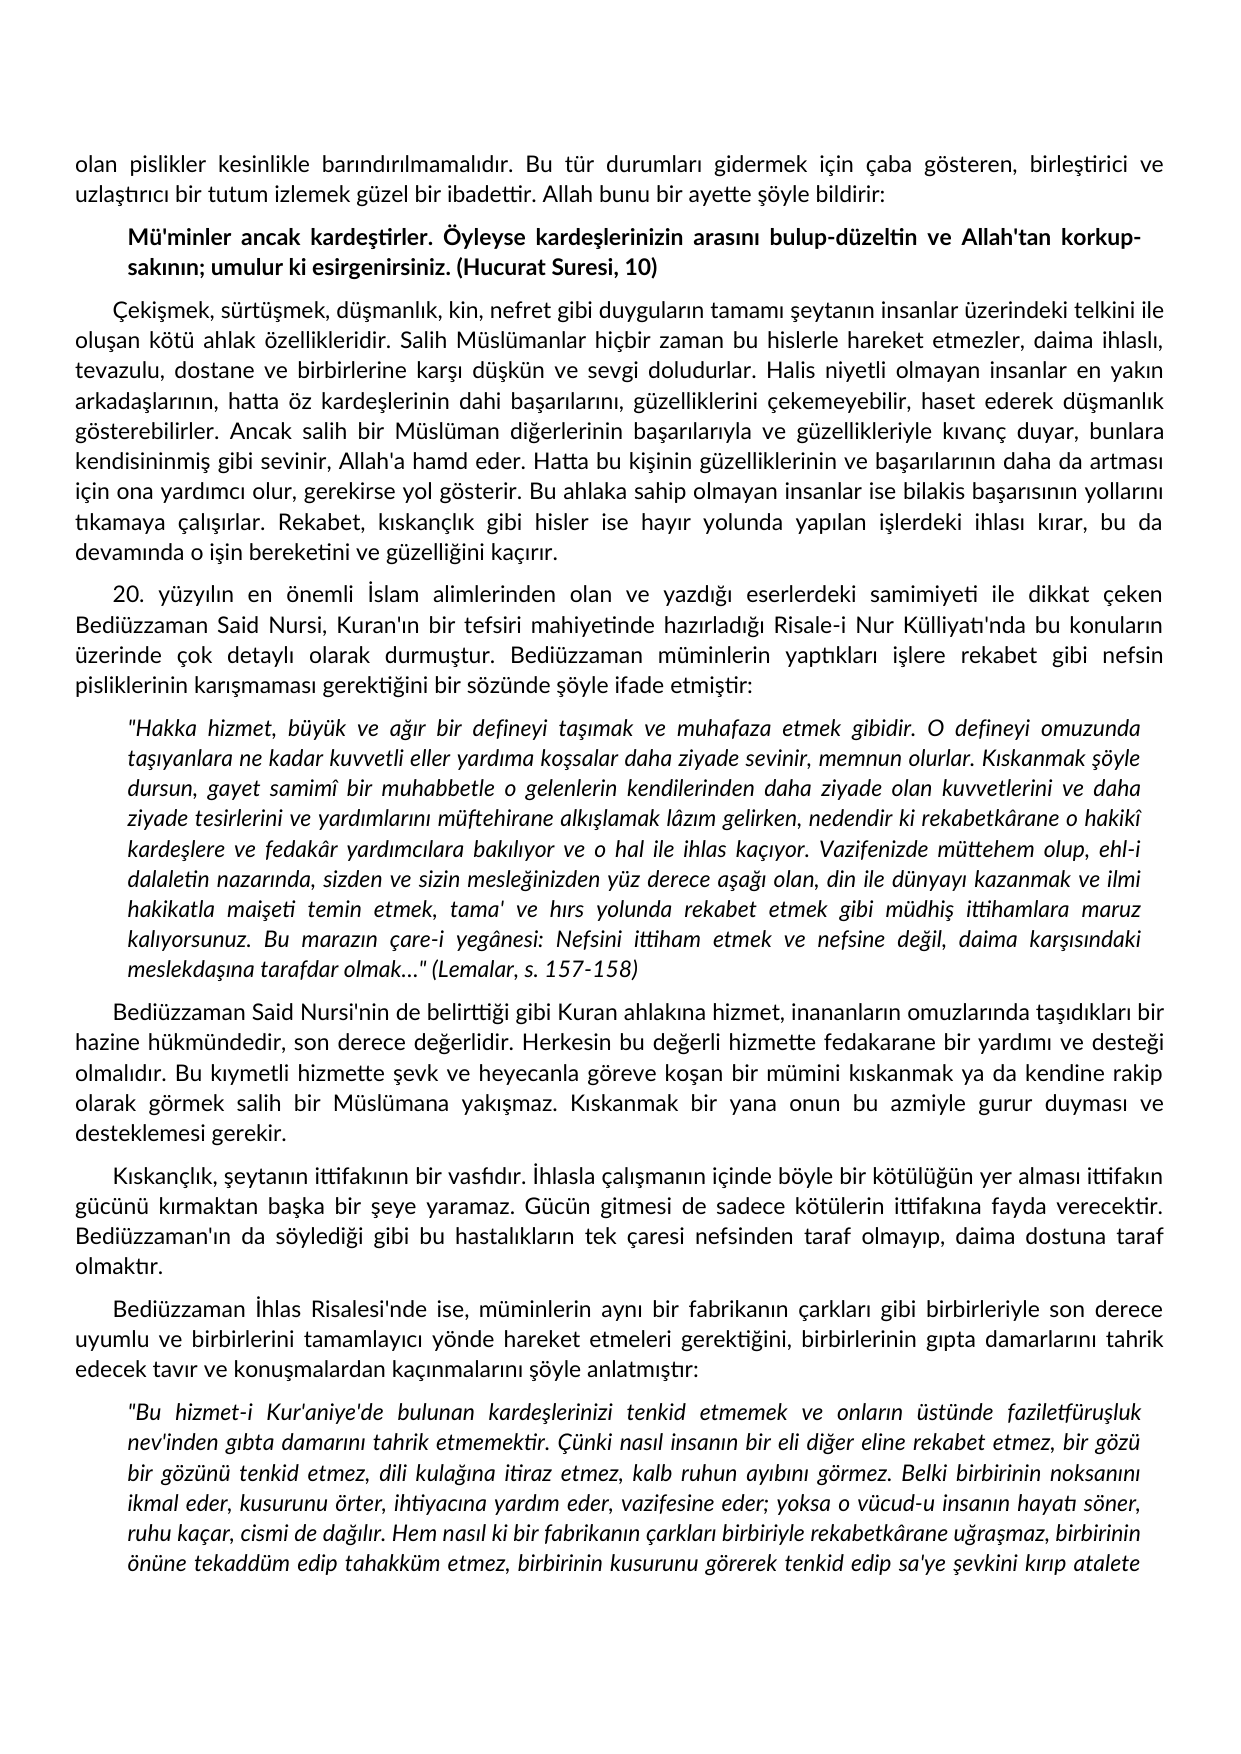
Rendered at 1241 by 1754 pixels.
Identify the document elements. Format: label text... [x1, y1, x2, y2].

text Çekişmek, sürtüşmek, düşmanlık, kin, nefret gibi duyguların tamamı şeytanın insanlar üzerindeki telkini ile oluşan kötü ahlak özellikleridir. Salih Müslümanlar hiçbir zaman bu hislerle hareket etmezler, daima ihlaslı, tevazulu, dostane ve birbirlerine karşı düşkün ve sevgi doludurlar. Halis niyetli olmayan insanlar en yakın arkadaşlarının, hatta öz kardeşlerinin dahi başarılarını, güzelliklerini çekemeyebilir, haset ederek düşmanlık gösterebilirler. Ancak salih bir Müslüman diğerlerinin başarılarıyla ve güzellikleriyle kıvanç duyar, bunlara kendisininmiş gibi sevinir, Allah'a hamd eder. Hatta bu kişinin güzelliklerinin ve başarılarının daha da artması için ona yardımcı olur, gerekirse yol gösterir. Bu ahlaka sahip olmayan insanlar ise bilakis başarısının yollarını tıkamaya çalışırlar. Rekabet, kıskançlık gibi hisler ise hayır yolunda yapılan işlerdeki ihlası kırar, bu da devamında o işin bereketini ve güzelliğini kaçırır. [75, 296, 1165, 565]
text "Hakka hizmet, büyük ve ağır bir defineyi taşımak ve muhafaza etmek gibidir. O defineyi omuzunda taşıyanlara ne kadar kuvvetli eller yardıma koşsalar daha ziyade sevinir, memnun olurlar. Kıskanmak şöyle dursun, gayet samimî bir muhabbetle o gelenlerin kendilerinden daha ziyade olan kuvvetlerini ve daha ziyade tesirlerini ve yardımlarını müftehirane alkışlamak lâzım gelirken, nedendir ki rekabetkârane o hakikî kardeşlere ve fedakâr yardımcılara bakılıyor ve o hal ile ihlas kaçıyor. Vazifenizde müttehem olup, ehl-i dalaletin nazarında, sizden ve sizin mesleğinizden yüz derece aşağı olan, din ile dünyayı kazanmak ve ilmi hakikatla maişeti temin etmek, tama' ve hırs yolunda rekabet etmek gibi müdhiş ittihamlara maruz kalıyorsunuz. Bu marazın çare-i yegânesi: Nefsini ittiham etmek ve nefsine değil, daima karşısındaki meslekdaşına tarafdar olmak…" (Lemalar, s. 157-158) [127, 713, 1143, 983]
text Mü'minler ancak kardeştirler. Öyleyse kardeşlerinizin arasını bulup-düzeltin ve Allah'tan korkup-sakının; umulur ki esirgenirsiniz. (Hucurat Suresi, 10) [127, 223, 1143, 281]
text "Bu hizmet-i Kur'aniye'de bulunan kardeşlerinizi tenkid etmemek ve onların üstünde faziletfüruşluk nev'inden gıbta damarını tahrik etmemektir. Çünki nasıl insanın bir eli diğer eline rekabet etmez, bir gözü bir gözünü tenkid etmez, dili kulağına itiraz etmez, kalb ruhun ayıbını görmez. Belki birbirinin noksanını ikmal eder, kusurunu örter, ihtiyacına yardım eder, vazifesine eder; yoksa o vücud-u insanın hayatı söner, ruhu kaçar, cismi de dağılır. Hem nasıl ki bir fabrikanın çarkları birbiriyle rekabetkârane uğraşmaz, birbirinin önüne tekaddüm edip tahakküm etmez, birbirinin kusurunu görerek tenkid edip sa'ye şevkini kırıp atalete [127, 1398, 1143, 1576]
text 20. yüzyılın en önemli İslam alimlerinden olan ve yazdığı eserlerdeki samimiyeti ile dikkat çeken Bediüzzaman Said Nursi, Kuran'ın bir tefsiri mahiyetinde hazırladığı Risale-i Nur Külliyatı'nda bu konuların üzerinde çok detaylı olarak durmuştur. Bediüzzaman müminlerin yaptıkları işlere rekabet gibi nefsin pisliklerinin karışmaması gerektiğini bir sözünde şöyle ifade etmiştir: [75, 580, 1165, 698]
text Kıskançlık, şeytanın ittifakının bir vasfıdır. İhlasla çalışmanın içinde böyle bir kötülüğün yer alması ittifakın gücünü kırmaktan başka bir şeye yaramaz. Gücün gitmesi de sadece kötülerin ittifakına fayda verecektir. Bediüzzaman'ın da söylediği gibi bu hastalıkların tek çaresi nefsinden taraf olmayıp, daima dostuna taraf olmaktır. [75, 1161, 1165, 1279]
text Bediüzzaman İhlas Risalesi'nde ise, müminlerin aynı bir fabrikanın çarkları gibi birbirleriyle son derece uyumlu ve birbirlerini tamamlayıcı yönde hareket etmeleri gerektiğini, birbirlerinin gıpta damarlarını tahrik edecek tavır ve konuşmalardan kaçınmalarını şöyle anlatmıştır: [75, 1295, 1165, 1383]
text olan pislikler kesinlikle barındırılmamalıdır. Bu tür durumları gidermek için çaba gösteren, birleştirici ve uzlaştırıcı bir tutum izlemek güzel bir ibadettir. Allah bunu bir ayette şöyle bildirir: [75, 150, 1165, 208]
text Bediüzzaman Said Nursi'nin de belirttiği gibi Kuran ahlakına hizmet, inananların omuzlarında taşıdıkları bir hazine hükmündedir, son derece değerlidir. Herkesin bu değerli hizmette fedakarane bir yardımı ve desteği olmalıdır. Bu kıymetli hizmette şevk ve heyecanla göreve koşan bir mümini kıskanmak ya da kendine rakip olarak görmek salih bir Müslümana yakışmaz. Kıskanmak bir yana onun bu azmiyle gurur duyması ve desteklemesi gerekir. [75, 998, 1165, 1146]
